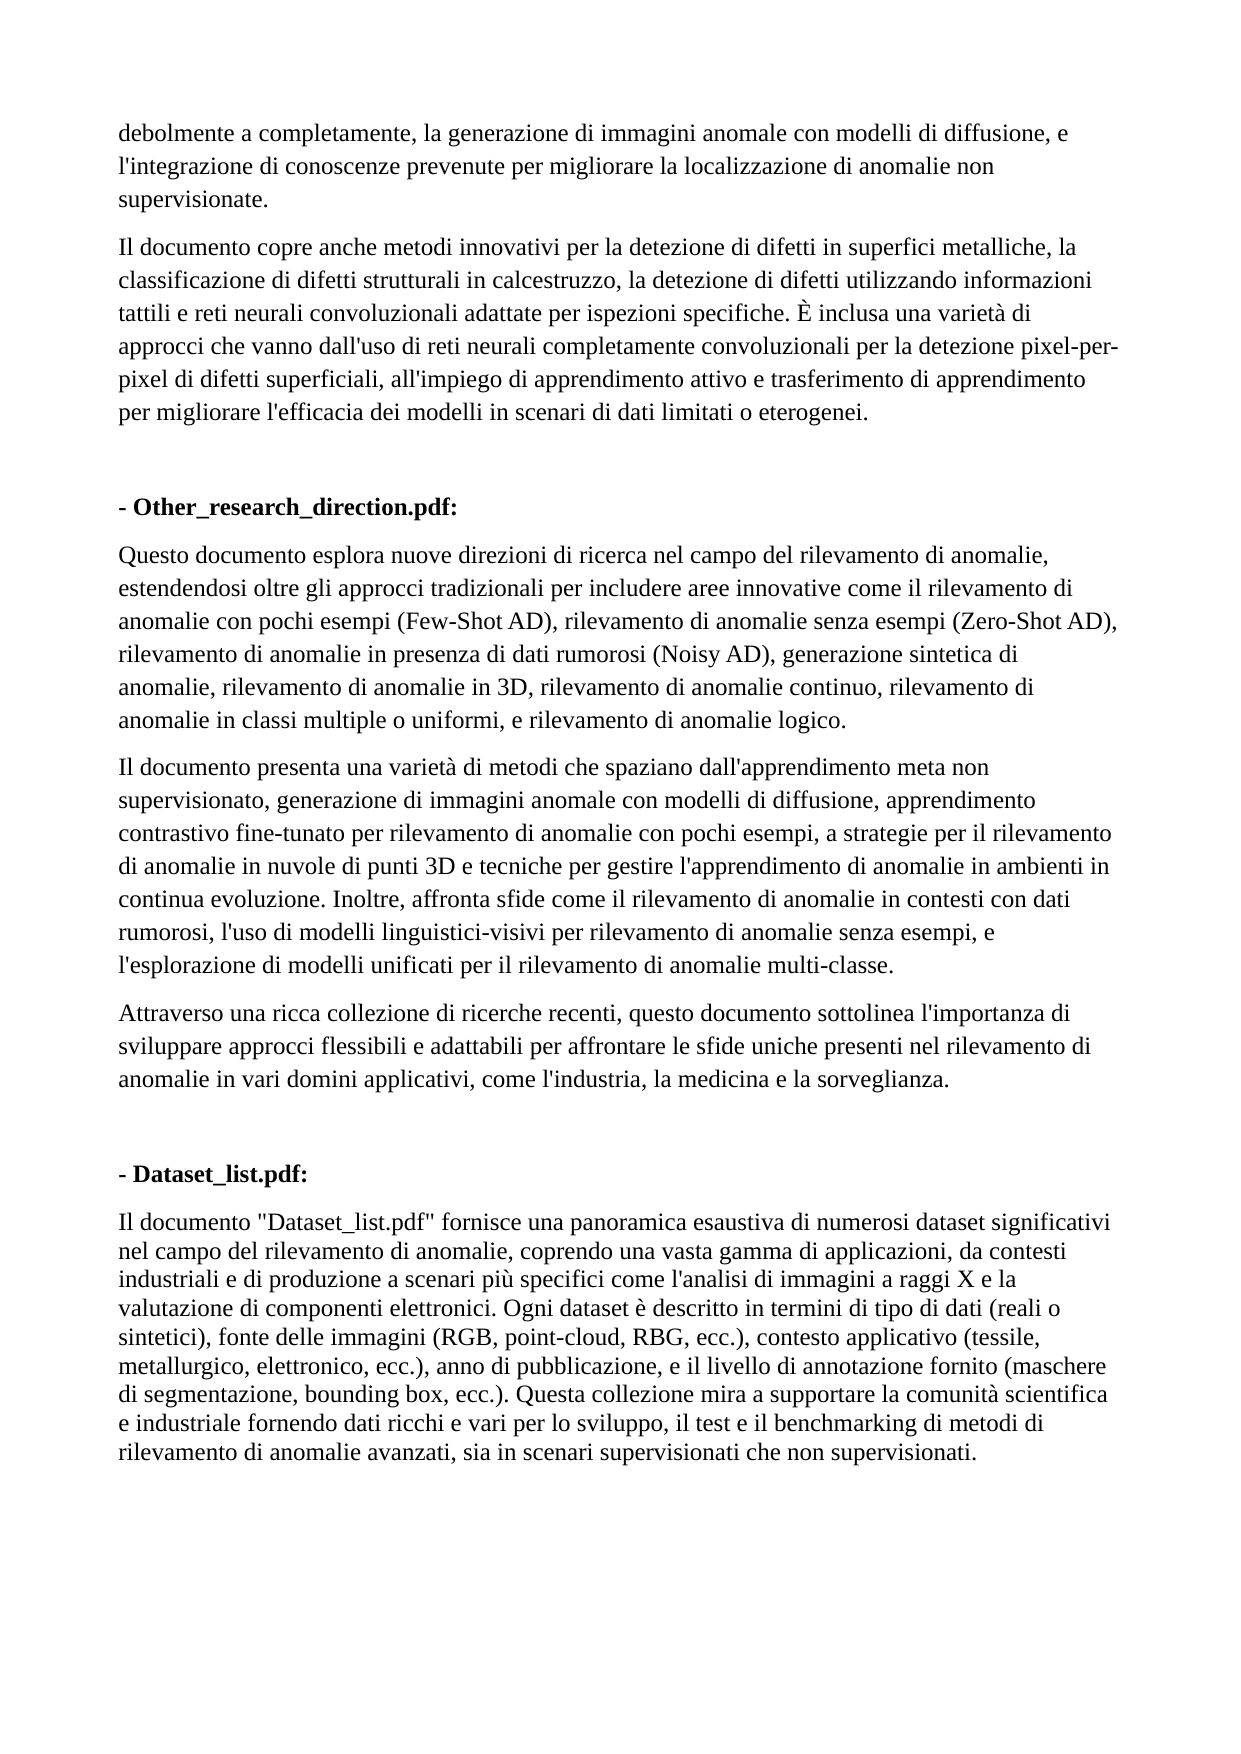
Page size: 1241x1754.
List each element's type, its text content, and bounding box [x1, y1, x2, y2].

text - Other_research_direction.pdf: [118, 492, 1122, 521]
text - Dataset_list.pdf: [118, 1159, 1122, 1188]
text Questo documento esplora nuove direzioni di ricerca nel campo del rilevamento di anomalie, estendendosi oltre gli approcci tradizionali per includere aree innovative come il rilevamento di anomalie con pochi esempi (Few-Shot AD), rilevamento di anomalie senza esempi (Zero-Shot AD), rilevamento di anomalie in presenza di dati rumorosi (Noisy AD), generazione sintetica di anomalie, rilevamento di anomalie in 3D, rilevamento di anomalie continuo, rilevamento di anomalie in classi multiple o uniformi, e rilevamento di anomalie logico. [118, 540, 1122, 733]
text Attraverso una ricca collezione di ricerche recenti, questo documento sottolinea l'importanza di sviluppare approcci flessibili e adattabili per affrontare le sfide uniche presenti nel rilevamento di anomalie in vari domini applicativi, come l'industria, la medicina e la sorveglianza. [118, 998, 1122, 1093]
text Il documento "Dataset_list.pdf" fornisce una panoramica esaustiva di numerosi dataset significativi nel campo del rilevamento di anomalie, coprendo una vasta gamma di applicazioni, da contesti industriali e di produzione a scenari più specifici come l'analisi di immagini a raggi X e la valutazione di componenti elettronici. Ogni dataset è descritto in termini di tipo di dati (reali o sintetici), fonte delle immagini (RGB, point-cloud, RBG, ecc.), contesto applicativo (tessile, metallurgico, elettronico, ecc.), anno di pubblicazione, e il livello di annotazione fornito (maschere di segmentazione, bounding box, ecc.). Questa collezione mira a supportare la comunità scientifica e industriale fornendo dati ricchi e vari per lo sviluppo, il test e il benchmarking di metodi di rilevamento di anomalie avanzati, sia in scenari supervisionati che non supervisionati. [118, 1207, 1122, 1466]
text Il documento copre anche metodi innovativi per la detezione di difetti in superfici metalliche, la classificazione di difetti strutturali in calcestruzzo, la detezione di difetti utilizzando informazioni tattili e reti neurali convoluzionali adattate per ispezioni specifiche. È inclusa una varietà di approcci che vanno dall'uso di reti neurali completamente convoluzionali per la detezione pixel-per-pixel di difetti superficiali, all'impiego di apprendimento attivo e trasferimento di apprendimento per migliorare l'efficacia dei modelli in scenari di dati limitati o eterogenei. [118, 232, 1122, 426]
text debolmente a completamente, la generazione di immagini anomale con modelli di diffusione, e l'integrazione di conoscenze prevenute per migliorare la localizzazione di anomalie non supervisionate. [118, 118, 1122, 213]
text Il documento presenta una varietà di metodi che spaziano dall'apprendimento meta non supervisionato, generazione di immagini anomale con modelli di diffusione, apprendimento contrastivo fine-tunato per rilevamento di anomalie con pochi esempi, a strategie per il rilevamento di anomalie in nuvole di punti 3D e tecniche per gestire l'apprendimento di anomalie in ambienti in continua evoluzione. Inoltre, affronta sfide come il rilevamento di anomalie in contesti con dati rumorosi, l'uso di modelli linguistici-visivi per rilevamento di anomalie senza esempi, e l'esplorazione di modelli unificati per il rilevamento di anomalie multi-classe. [118, 752, 1122, 979]
